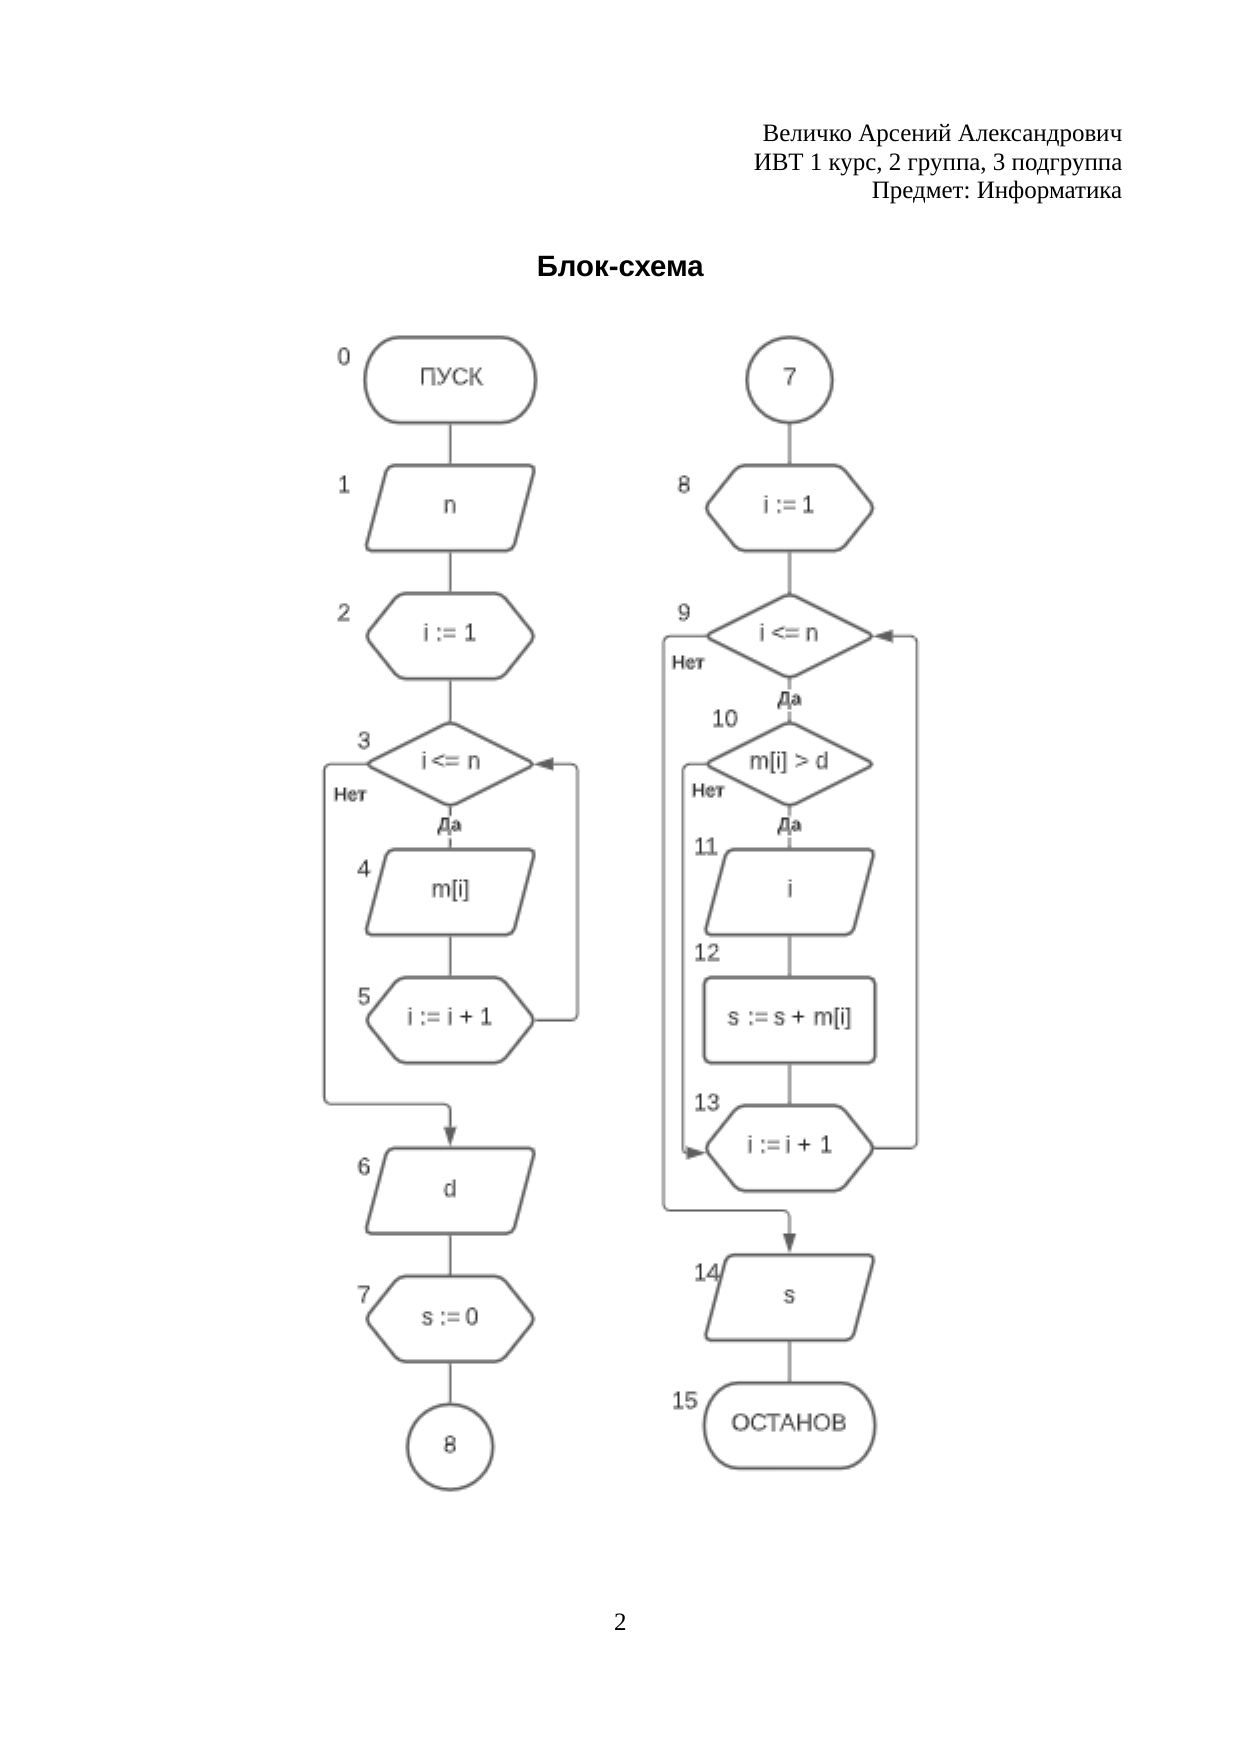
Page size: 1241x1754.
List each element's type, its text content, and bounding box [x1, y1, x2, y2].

picture [280, 294, 960, 1534]
subtitle Блок-схема [118, 248, 1122, 282]
